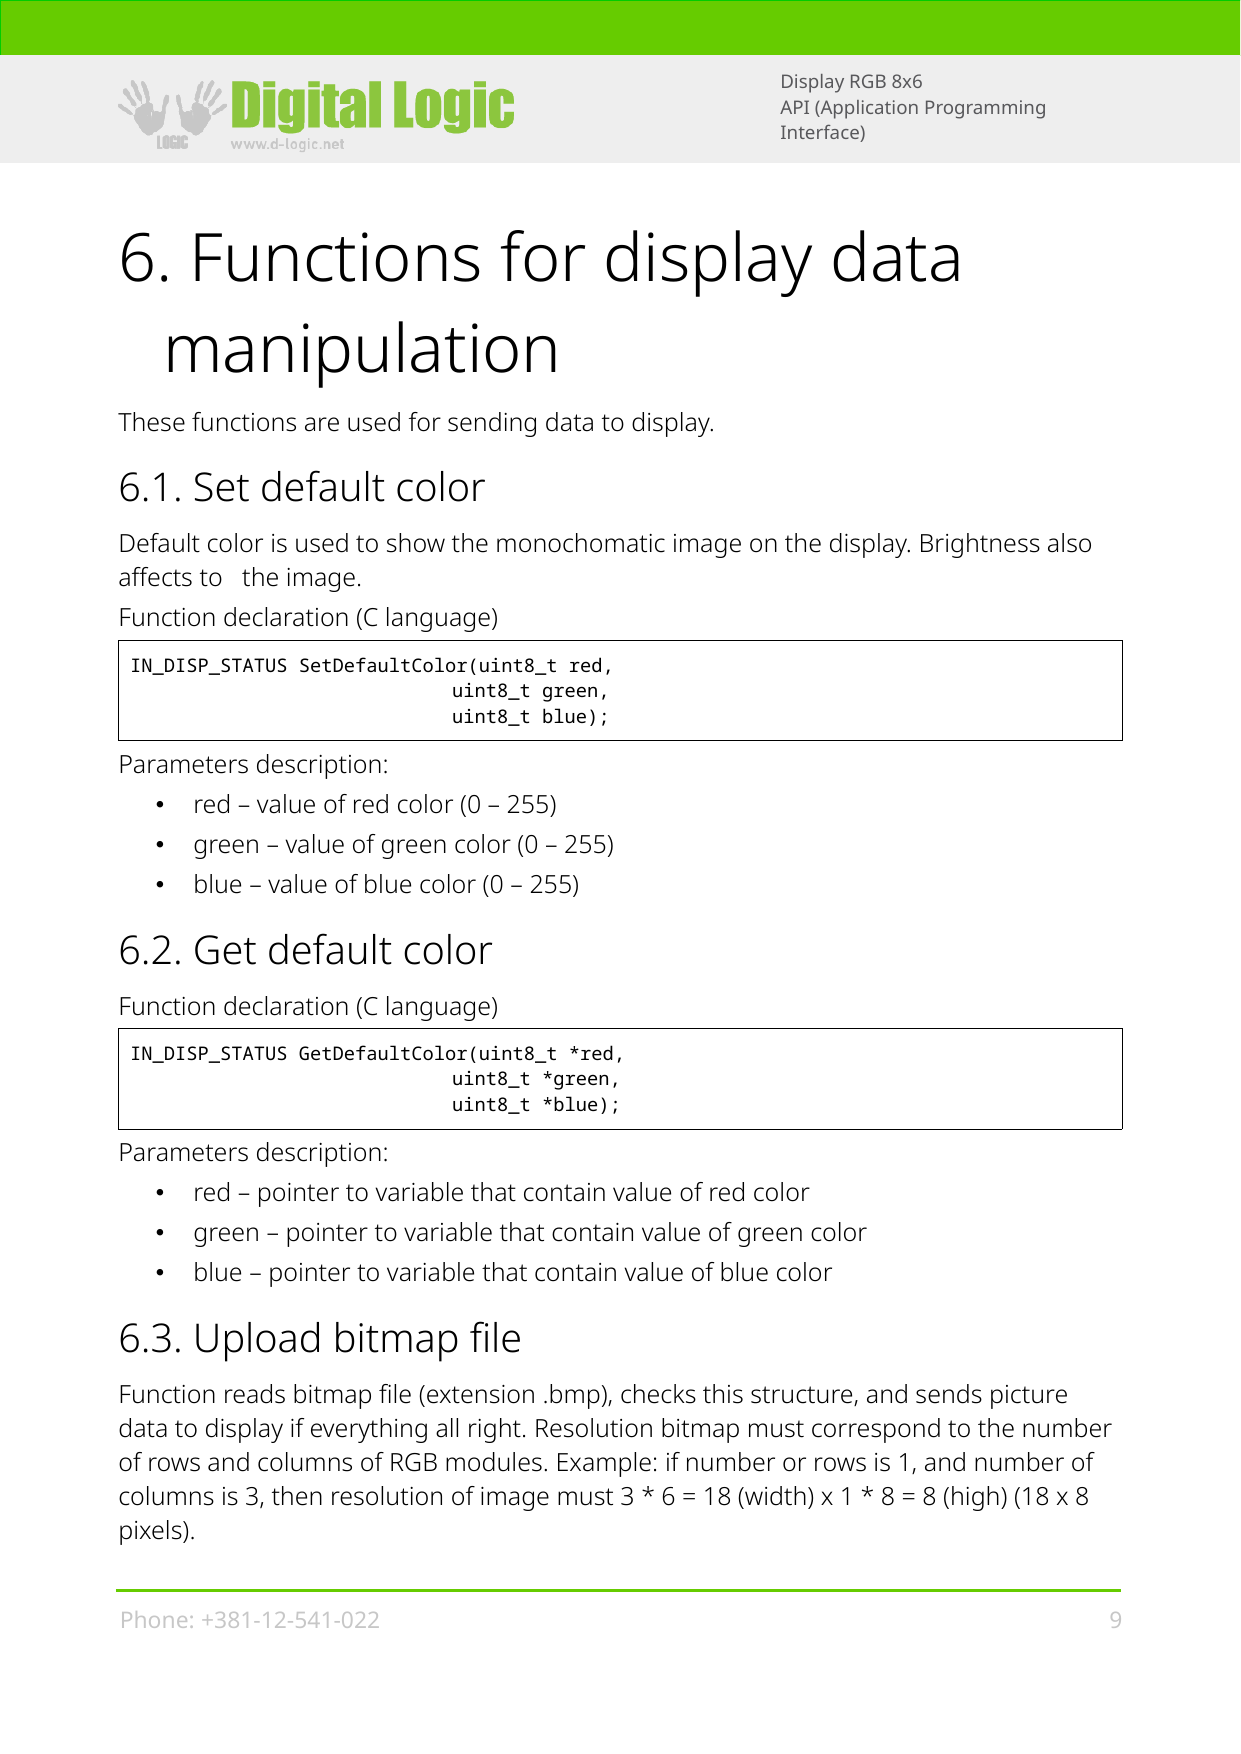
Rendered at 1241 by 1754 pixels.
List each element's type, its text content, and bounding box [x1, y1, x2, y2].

text Parameters description: [118, 1135, 1122, 1169]
subtitle 6.3. Upload bitmap file [118, 1310, 1122, 1364]
list blue – value of blue color (0 – 255) [156, 867, 1122, 901]
text IN_DISP_STATUS GetDefaultColor(uint8_t *red, [119, 1029, 1122, 1054]
text uint8_t *blue); [119, 1079, 1122, 1129]
text Function declaration (C language) [118, 600, 1122, 634]
list blue – pointer to variable that contain value of blue color [156, 1255, 1122, 1289]
list green – value of green color (0 – 255) [156, 827, 1122, 861]
list red – value of red color (0 – 255) [156, 787, 1122, 821]
text Function reads bitmap file (extension .bmp), checks this structure, and sends picture data to display if everything all right. Resolution bitmap must correspond to the number of rows and columns of RGB modules. Example: if number or rows is 1, and number of columns is 3, then resolution of image must 3 * 6 = 18 (width) x 1 * 8 = 8 (high) (18 x 8 pixels). [118, 1376, 1122, 1547]
text uint8_t green, [119, 666, 1122, 691]
text These functions are used for sending data to display. [118, 404, 1122, 439]
text uint8_t *green, [119, 1054, 1122, 1079]
text Function declaration (C language) [118, 988, 1122, 1022]
picture [115, 79, 517, 153]
subtitle 6.2. Get default color [118, 922, 1122, 976]
text Parameters description: [118, 747, 1122, 781]
text Default color is used to show the monochomatic image on the display. Brightness also affects to the image. [118, 526, 1122, 594]
text uint8_t blue); [119, 691, 1122, 740]
list green – pointer to variable that contain value of green color [156, 1215, 1122, 1249]
text IN_DISP_STATUS SetDefaultColor(uint8_t red, [119, 641, 1122, 666]
subtitle 6. Functions for display data manipulation [118, 210, 1122, 392]
list red – pointer to variable that contain value of red color [156, 1175, 1122, 1209]
subtitle 6.1. Set default color [118, 459, 1122, 513]
